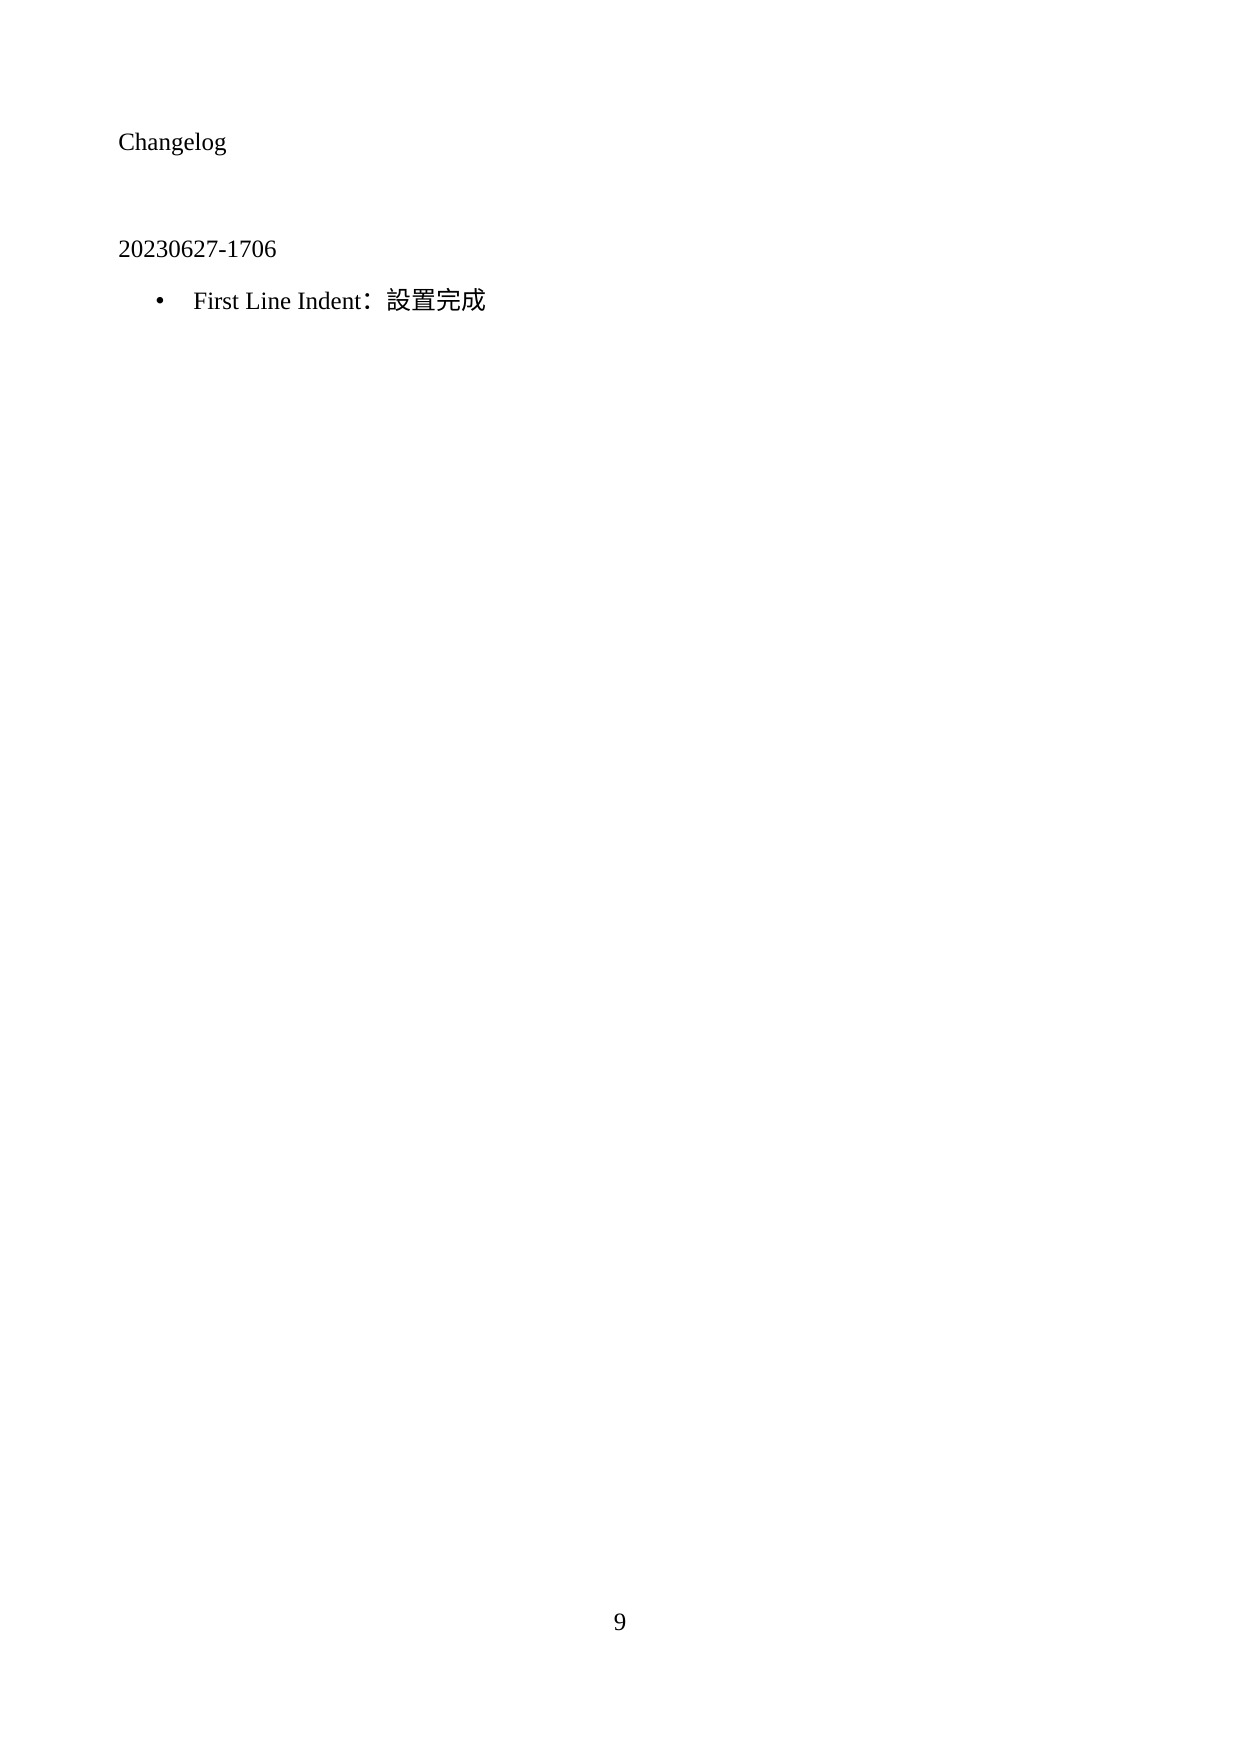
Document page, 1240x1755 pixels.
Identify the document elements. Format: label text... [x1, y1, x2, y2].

text 20230627-1706 [118, 226, 1121, 263]
list First Line Indent：設置完成 [156, 279, 1121, 317]
text Changelog [118, 118, 1121, 156]
